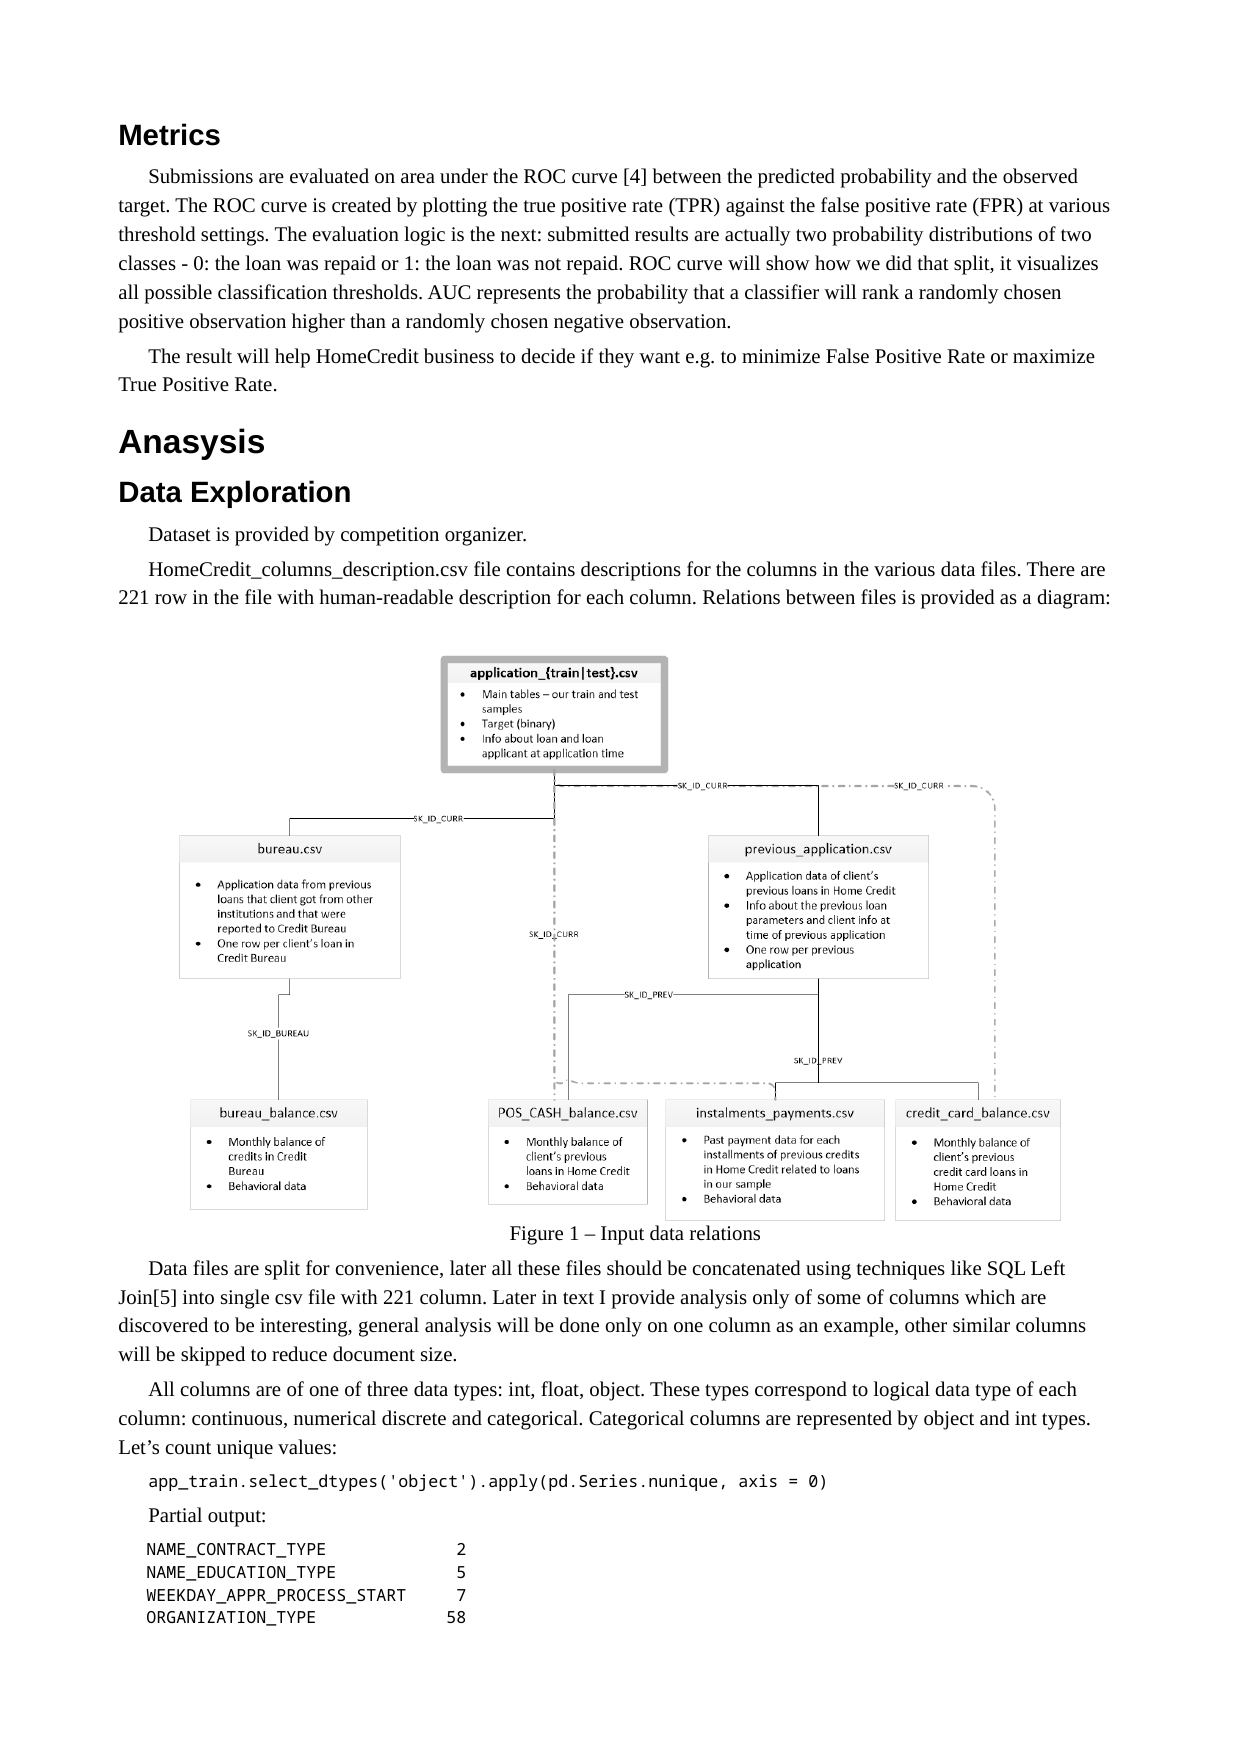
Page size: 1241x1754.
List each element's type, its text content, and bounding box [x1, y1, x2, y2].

subtitle Metrics [118, 118, 1122, 152]
text Figure 1 – Input data relations [118, 655, 1122, 1245]
text ORGANIZATION_TYPE 58 [118, 1606, 1122, 1629]
subtitle Anasysis [118, 422, 1122, 461]
text The result will help HomeCredit business to decide if they want e.g. to minimize False Positive Rate or maximize True Positive Rate. [118, 343, 1122, 396]
text All columns are of one of three data types: int, float, object. These types correspond to logical data type of each column: continuous, numerical discrete and categorical. Categorical columns are represented by object and int types. Let’s count unique values: [118, 1377, 1122, 1459]
text Submissions are evaluated on area under the ROC curve [4] between the predicted probability and the observed target. The ROC curve is created by plotting the true positive rate (TPR) against the false positive rate (FPR) at various threshold settings. The evaluation logic is the next: submitted results are actually two probability distributions of two classes - 0: the loan was repaid or 1: the loan was not repaid. ROC curve will show how we did that split, it visualizes all possible classification thresholds. AUC represents the probability that a classifier will rank a randomly chosen positive observation higher than a randomly chosen negative observation. [118, 164, 1122, 333]
text NAME_EDUCATION_TYPE 5 [118, 1561, 1122, 1583]
subtitle Data Exploration [118, 475, 1122, 509]
picture [179, 655, 1061, 1221]
text Dataset is provided by competition organizer. [118, 522, 1122, 546]
text HomeCredit_columns_description.csv file contains descriptions for the columns in the various data files. There are 221 row in the file with human-readable description for each column. Relations between files is provided as a diagram: [118, 556, 1122, 609]
text app_train.select_dtypes('object').apply(pd.Series.nunique, axis = 0) [118, 1470, 1122, 1492]
text Partial output: [118, 1503, 1122, 1527]
text NAME_CONTRACT_TYPE 2 [118, 1538, 1122, 1561]
text WEEKDAY_APPR_PROCESS_START 7 [118, 1583, 1122, 1606]
text Data files are split for convenience, later all these files should be concatenated using techniques like SQL Left Join[5] into single csv file with 221 column. Later in text I provide analysis only of some of columns which are discovered to be interesting, general analysis will be done only on one column as an example, other similar columns will be skipped to reduce document size. [118, 1256, 1122, 1366]
